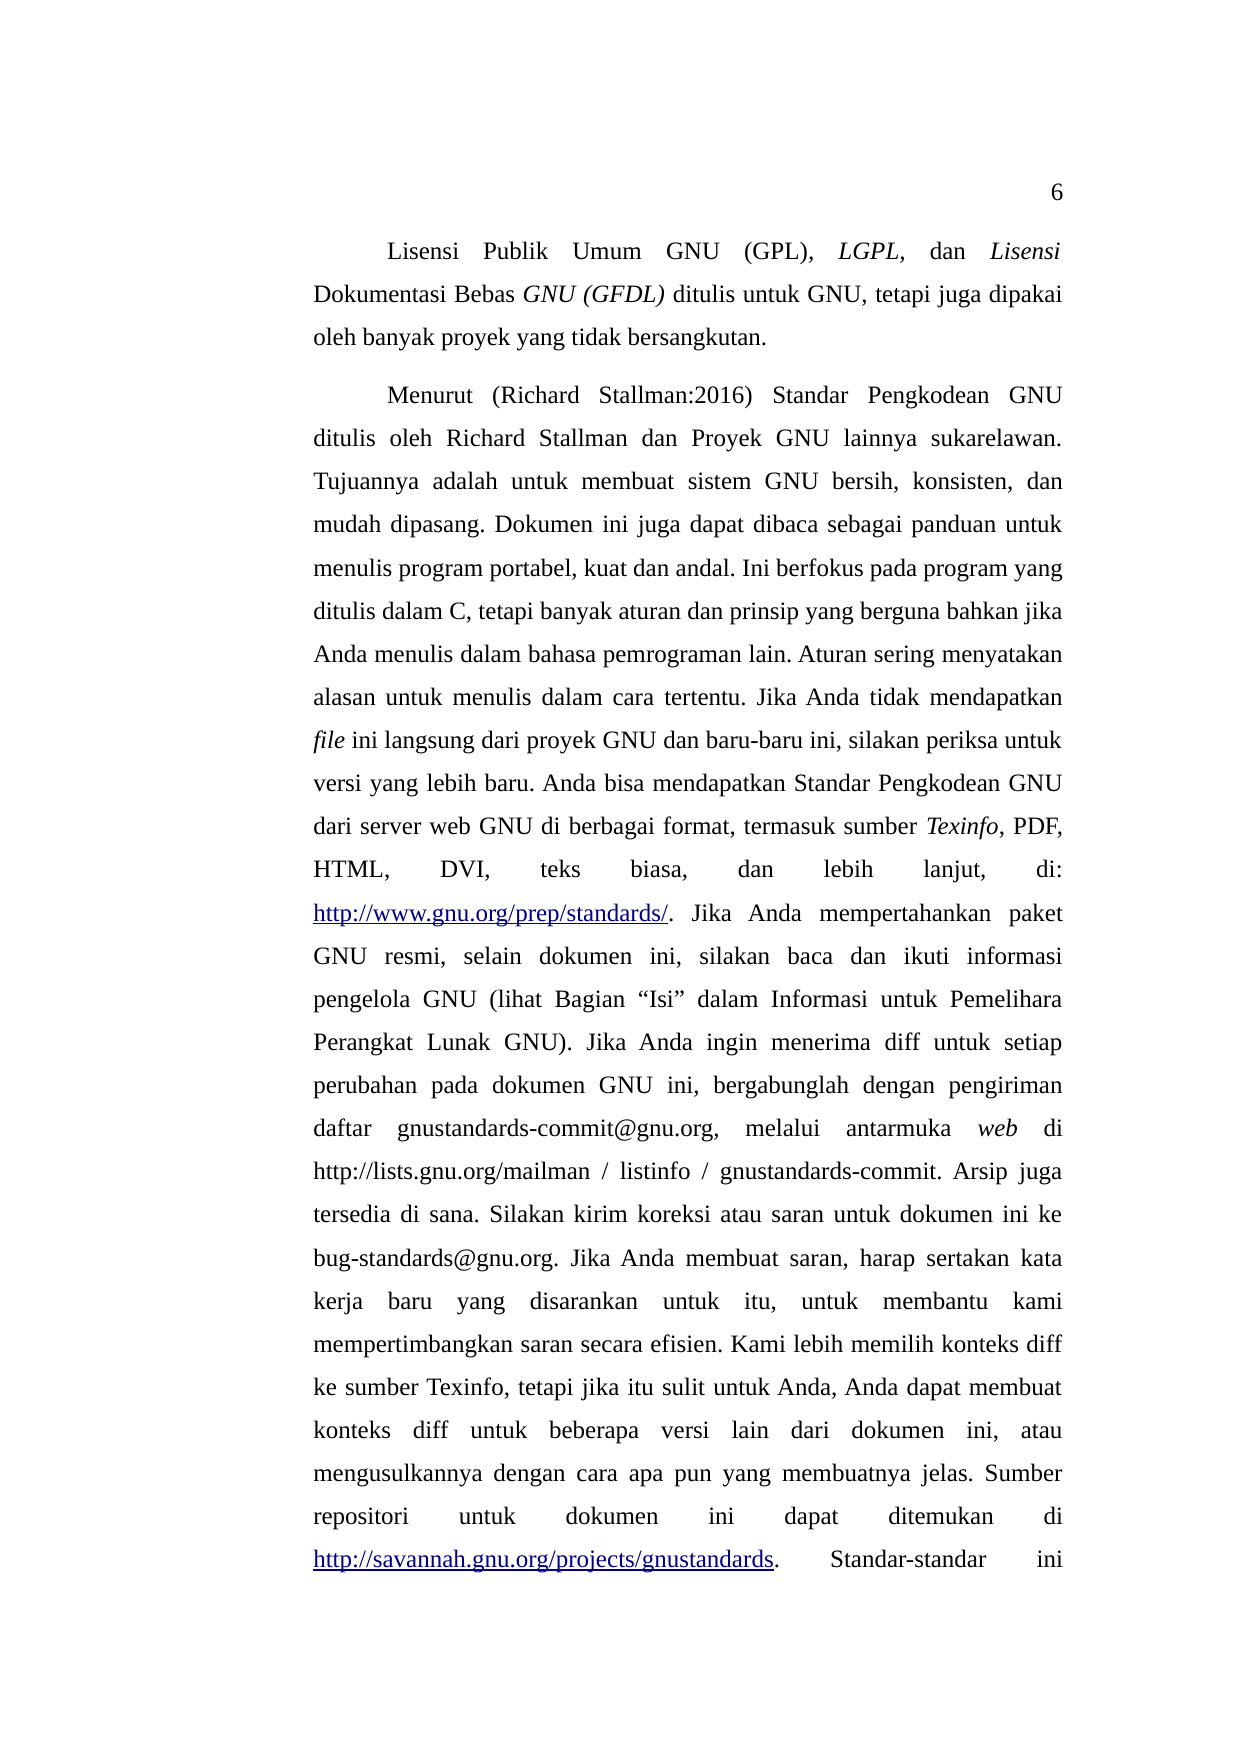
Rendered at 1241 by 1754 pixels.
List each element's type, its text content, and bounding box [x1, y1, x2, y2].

text Lisensi Publik Umum GNU (GPL), LGPL, dan Lisensi Dokumentasi Bebas GNU (GFDL) ditulis untuk GNU, tetapi juga dipakai oleh banyak proyek yang tidak bersangkutan. [313, 236, 1063, 351]
text Menurut (Richard Stallman:2016) Standar Pengkodean GNU ditulis oleh Richard Stallman dan Proyek GNU lainnya sukarelawan. Tujuannya adalah untuk membuat sistem GNU bersih, konsisten, dan mudah dipasang. Dokumen ini juga dapat dibaca sebagai panduan untuk menulis program portabel, kuat dan andal. Ini berfokus pada program yang ditulis dalam C, tetapi banyak aturan dan prinsip yang berguna bahkan jika Anda menulis dalam bahasa pemrograman lain. Aturan sering menyatakan alasan untuk menulis dalam cara tertentu. Jika Anda tidak mendapatkan file ini langsung dari proyek GNU dan baru-baru ini, silakan periksa untuk versi yang lebih baru. Anda bisa mendapatkan Standar Pengkodean GNU dari server web GNU di berbagai format, termasuk sumber Texinfo, PDF, HTML, DVI, teks biasa, dan lebih lanjut, di: http://www.gnu.org/prep/standards/. Jika Anda mempertahankan paket GNU resmi, selain dokumen ini, silakan baca dan ikuti informasi pengelola GNU (lihat Bagian “Isi” dalam Informasi untuk Pemelihara Perangkat Lunak GNU). Jika Anda ingin menerima diff untuk setiap perubahan pada dokumen GNU ini, bergabunglah dengan pengiriman daftar gnustandards-commit@gnu.org, melalui antarmuka web di http://lists.gnu.org/mailman / listinfo / gnustandards-commit. Arsip juga tersedia di sana. Silakan kirim koreksi atau saran untuk dokumen ini ke bug-standards@gnu.org. Jika Anda membuat saran, harap sertakan kata kerja baru yang disarankan untuk itu, untuk membantu kami mempertimbangkan saran secara efisien. Kami lebih memilih konteks diff ke sumber Texinfo, tetapi jika itu sulit untuk Anda, Anda dapat membuat konteks diff untuk beberapa versi lain dari dokumen ini, atau mengusulkannya dengan cara apa pun yang membuatnya jelas. Sumber repositori untuk dokumen ini dapat ditemukan di http://savannah.gnu.org/projects/gnustandards. Standar-standar ini [313, 380, 1063, 1573]
